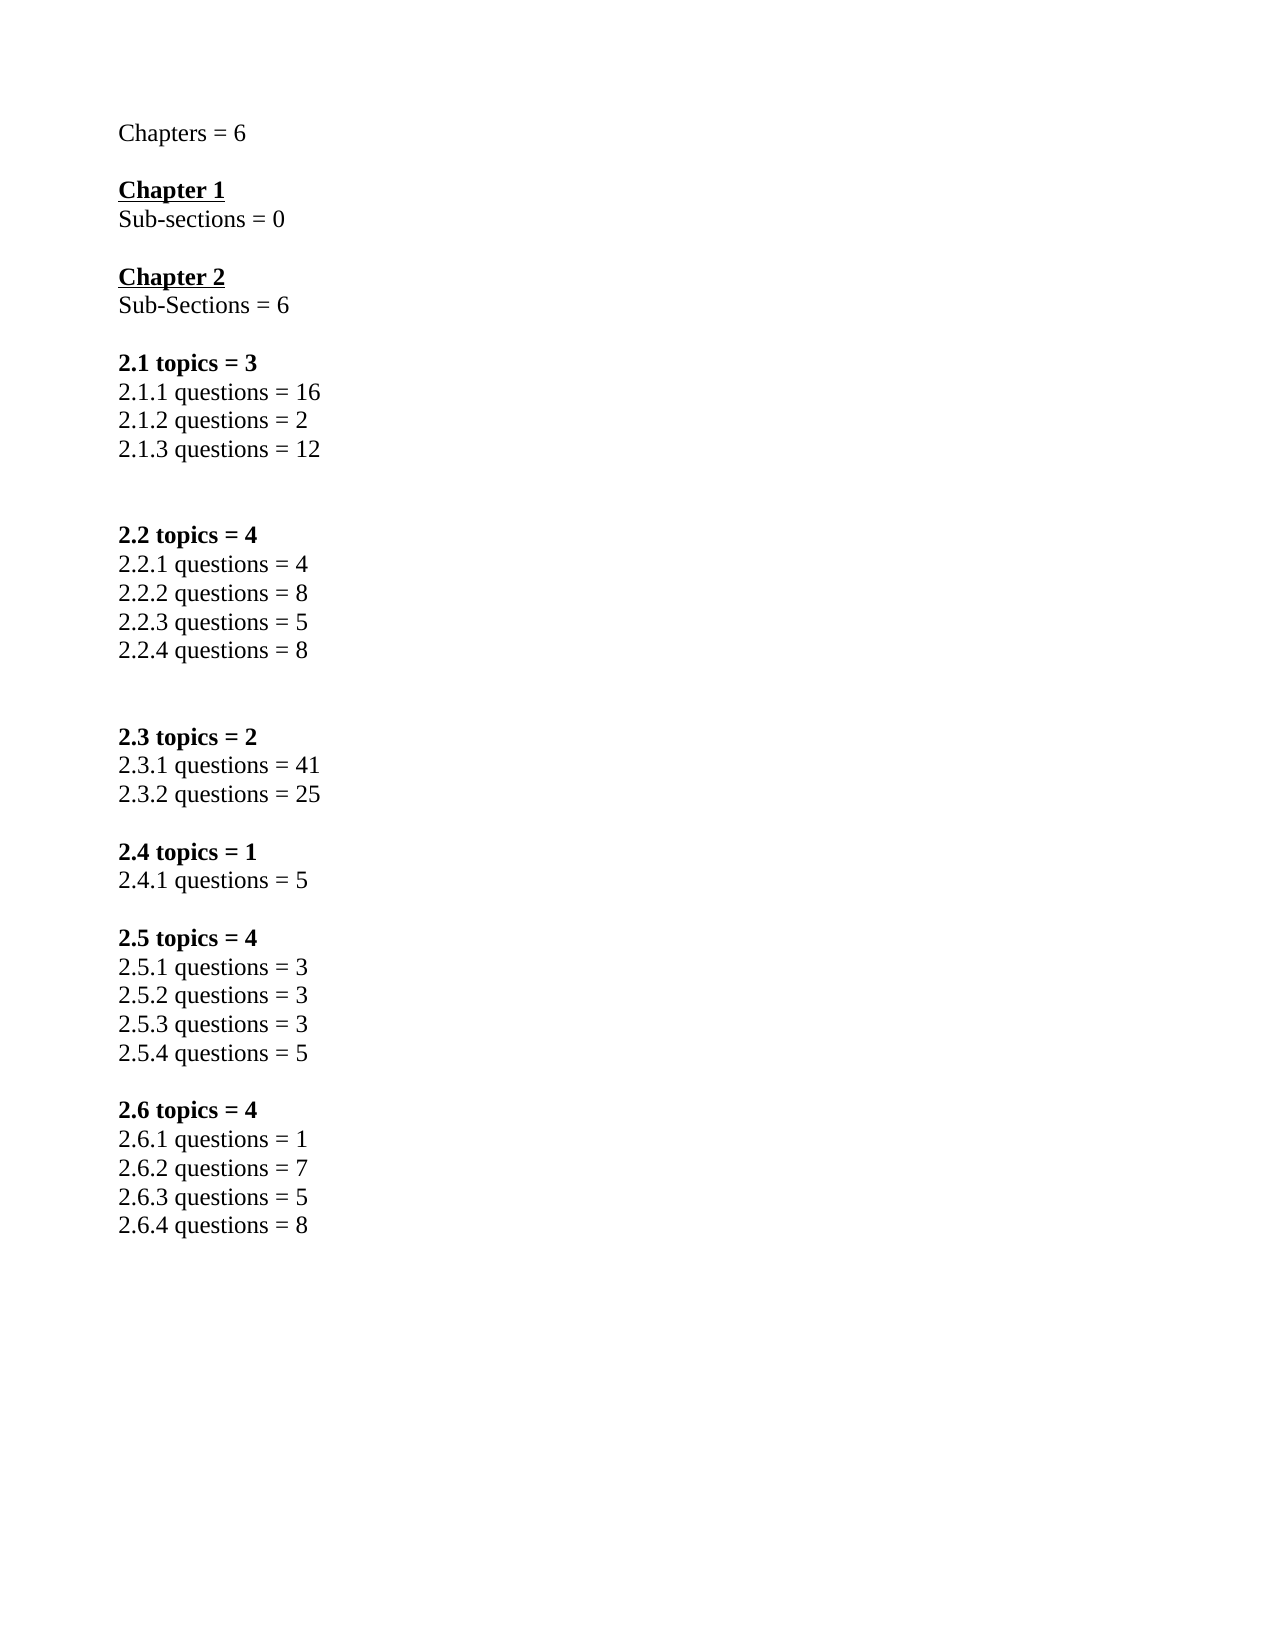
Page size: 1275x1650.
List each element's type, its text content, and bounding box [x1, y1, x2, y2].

text 2.2.3 questions = 5 [118, 607, 1157, 636]
text 2.5.1 questions = 3 [118, 952, 1157, 981]
text 2.1 topics = 3 [118, 348, 1157, 377]
text 2.2.1 questions = 4 [118, 549, 1157, 578]
text Sub-Sections = 6 [118, 291, 1157, 319]
text 2.6 topics = 4 [118, 1096, 1157, 1124]
text 2.1.2 questions = 2 [118, 406, 1157, 434]
text 2.6.2 questions = 7 [118, 1153, 1157, 1182]
text 2.5 topics = 4 [118, 923, 1157, 952]
text Chapters = 6 [118, 118, 1157, 147]
text Sub-sections = 0 [118, 204, 1157, 233]
text 2.1.3 questions = 12 [118, 434, 1157, 463]
text 2.5.4 questions = 5 [118, 1038, 1157, 1067]
text 2.3 topics = 2 [118, 722, 1157, 751]
text 2.3.2 questions = 25 [118, 779, 1157, 808]
text 2.2.4 questions = 8 [118, 636, 1157, 664]
text 2.6.4 questions = 8 [118, 1211, 1157, 1239]
text 2.6.1 questions = 1 [118, 1124, 1157, 1153]
text 2.5.2 questions = 3 [118, 981, 1157, 1009]
text 2.2.2 questions = 8 [118, 578, 1157, 607]
text 2.4 topics = 1 [118, 837, 1157, 866]
text 2.2 topics = 4 [118, 521, 1157, 549]
text Chapter 1 [118, 176, 1157, 204]
text 2.6.3 questions = 5 [118, 1182, 1157, 1211]
text Chapter 2 [118, 262, 1157, 291]
text 2.1.1 questions = 16 [118, 377, 1157, 406]
text 2.4.1 questions = 5 [118, 866, 1157, 894]
text 2.5.3 questions = 3 [118, 1009, 1157, 1038]
text 2.3.1 questions = 41 [118, 751, 1157, 779]
